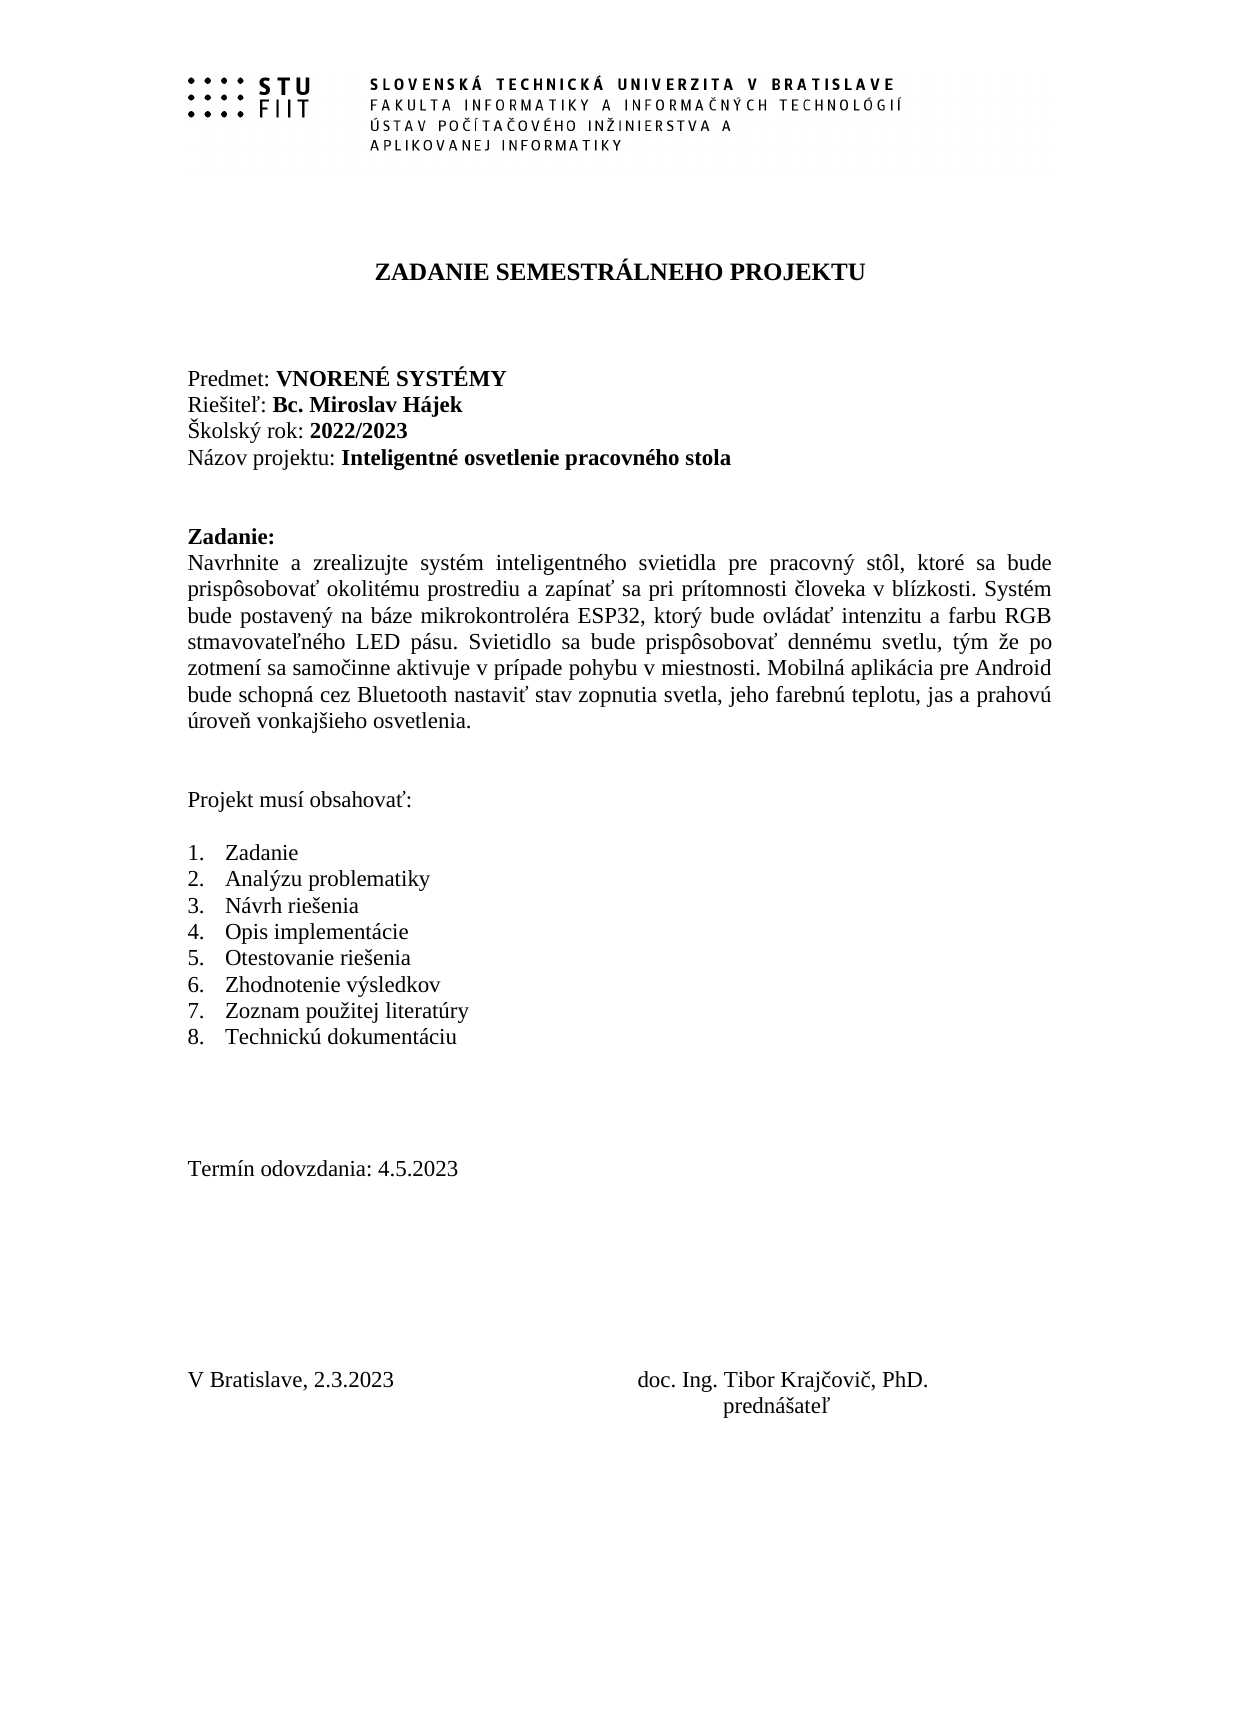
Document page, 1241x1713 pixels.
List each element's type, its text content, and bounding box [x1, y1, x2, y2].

text prednášateľ [187, 1392, 1053, 1419]
text Projekt musí obsahovať: [187, 786, 1053, 813]
text Navrhnite a zrealizujte systém inteligentného svietidla pre pracovný stôl, ktoré sa bude prispôsobovať okolitému prostrediu a zapínať sa pri prítomnosti človeka v blízkosti. Systém bude postavený na báze mikrokontroléra ESP32, ktorý bude ovládať intenzitu a farbu RGB stmavovateľného LED pásu. Svietidlo sa bude prispôsobovať dennému svetlu, tým že po zotmení sa samočinne aktivuje v prípade pohybu v miestnosti. Mobilná aplikácia pre Android bude schopná cez Bluetooth nastaviť stav zopnutia svetla, jeho farebnú teplotu, jas a prahovú úroveň vonkajšieho osvetlenia. [187, 549, 1053, 733]
list Zhodnotenie výsledkov [187, 971, 1053, 997]
text Názov projektu: Inteligentné osvetlenie pracovného stola [187, 444, 1053, 470]
text Školský rok: 2022/2023 [187, 417, 1053, 444]
list Opis implementácie [187, 918, 1053, 944]
text ZADANIE SEMESTRÁLNEHO PROJEKTU [187, 257, 1053, 286]
text Termín odovzdania: 4.5.2023 [187, 1155, 1053, 1182]
list Technickú dokumentáciu [187, 1023, 1053, 1050]
list Zoznam použitej literatúry [187, 997, 1053, 1023]
text V Bratislave, 2.3.2023 doc. Ing. Tibor Krajčovič, PhD. [187, 1366, 1053, 1392]
list Otestovanie riešenia [187, 944, 1053, 971]
list Zadanie [187, 839, 1053, 865]
text Predmet: VNORENÉ SYSTÉMY [187, 364, 1053, 391]
picture [187, 75, 1054, 172]
text Zadanie: [187, 523, 1053, 549]
text Riešiteľ: Bc. Miroslav Hájek [187, 391, 1053, 417]
list Návrh riešenia [187, 892, 1053, 918]
list Analýzu problematiky [187, 865, 1053, 892]
